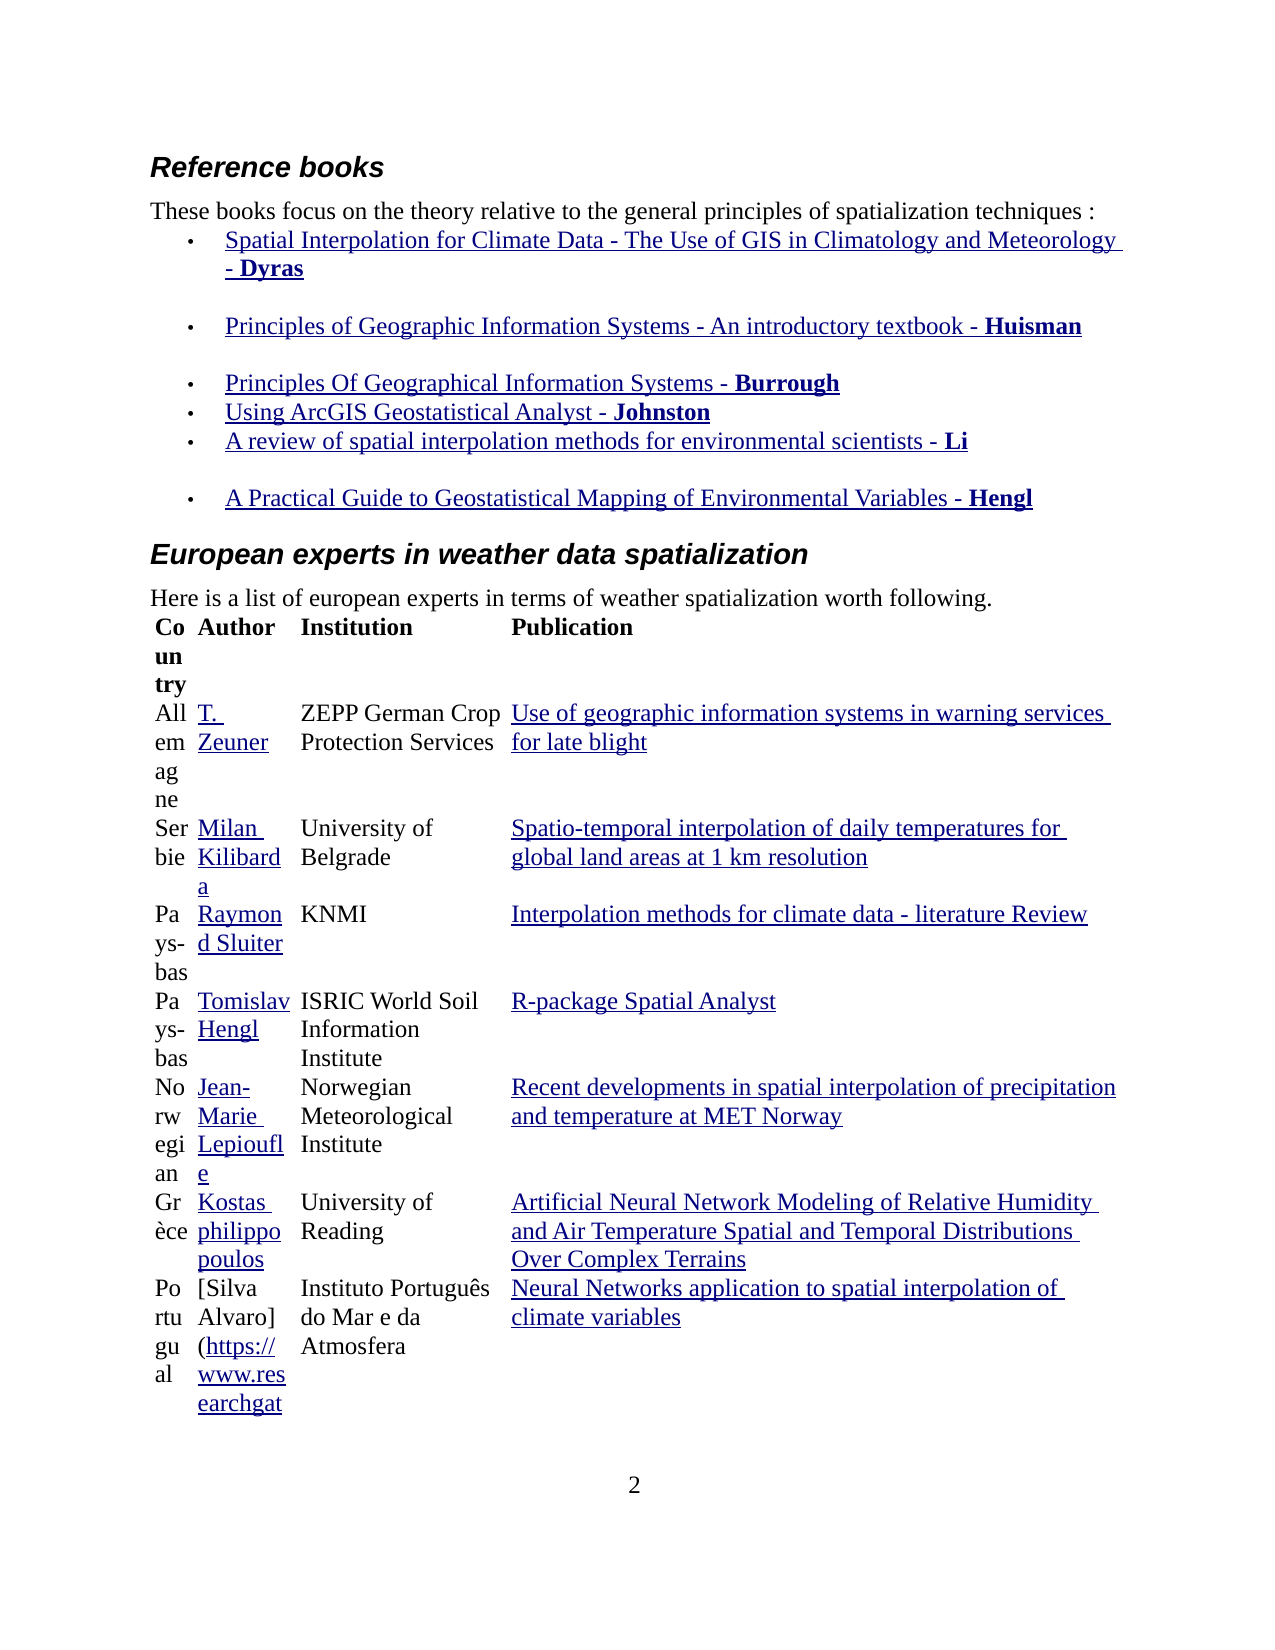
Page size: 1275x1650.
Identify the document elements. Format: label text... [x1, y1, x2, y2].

table_cell KNMI [296, 900, 506, 986]
table_cell Spatio-temporal interpolation of daily temperatures for global land areas at 1 km resolution [506, 813, 1125, 899]
table_cell Neural Networks application to spatial interpolation of climate variables [506, 1273, 1125, 1417]
table_cell Milan Kilibarda [193, 813, 296, 899]
table_cell Serbie [150, 813, 193, 899]
subtitle Reference books [150, 150, 1125, 183]
table_cell Raymond Sluiter [193, 900, 296, 986]
table_cell Recent developments in spatial interpolation of precipitation and temperature at MET Norway [506, 1072, 1125, 1187]
table_cell Norwegian Meteorological Institute [296, 1072, 506, 1187]
table_cell ISRIC World Soil Information Institute [296, 986, 506, 1072]
table_cell Pays-bas [150, 900, 193, 986]
table_cell University of Belgrade [296, 813, 506, 899]
list A Practical Guide to Geostatistical Mapping of Environmental Variables - Hengl [187, 483, 1125, 512]
table_cell Instituto Português do Mar e da Atmosfera [296, 1273, 506, 1417]
table_cell Portugual [150, 1273, 193, 1417]
table_cell Allemagne [150, 698, 193, 813]
table_header Country [150, 612, 193, 698]
list Principles Of Geographical Information Systems - Burrough [187, 368, 1125, 397]
table_cell Interpolation methods for climate data - literature Review [506, 900, 1125, 986]
subtitle European experts in weather data spatialization [150, 537, 1125, 571]
table_cell T. Zeuner [193, 698, 296, 813]
text These books focus on the theory relative to the general principles of spatialization techniques : [150, 196, 1125, 225]
list A review of spatial interpolation methods for environmental scientists - Li [187, 426, 1125, 483]
list Using ArcGIS Geostatistical Analyst - Johnston [187, 397, 1125, 426]
table_header Author [193, 612, 296, 698]
table_cell ZEPP German Crop Protection Services [296, 698, 506, 813]
table_cell Jean-Marie Lepioufle [193, 1072, 296, 1187]
table_header Institution [296, 612, 506, 698]
table_cell [Silva Alvaro](https://www.researchgat [193, 1273, 296, 1417]
list Principles of Geographic Information Systems - An introductory textbook - Huisman [187, 311, 1125, 368]
table_cell Artificial Neural Network Modeling of Relative Humidity and Air Temperature Spatial and Temporal Distributions Over Complex Terrains [506, 1187, 1125, 1273]
table_cell University of Reading [296, 1187, 506, 1273]
table_cell Grèce [150, 1187, 193, 1273]
list Spatial Interpolation for Climate Data - The Use of GIS in Climatology and Meteorology - Dyras [187, 225, 1125, 311]
table_cell R-package Spatial Analyst [506, 986, 1125, 1072]
table_cell Use of geographic information systems in warning services for late blight [506, 698, 1125, 813]
table_cell Kostas philippopoulos [193, 1187, 296, 1273]
table_header Publication [506, 612, 1125, 698]
table_cell Tomislav Hengl [193, 986, 296, 1072]
table_cell Norwegian [150, 1072, 193, 1187]
table_cell Pays-bas [150, 986, 193, 1072]
text Here is a list of european experts in terms of weather spatialization worth following. [150, 583, 1125, 612]
